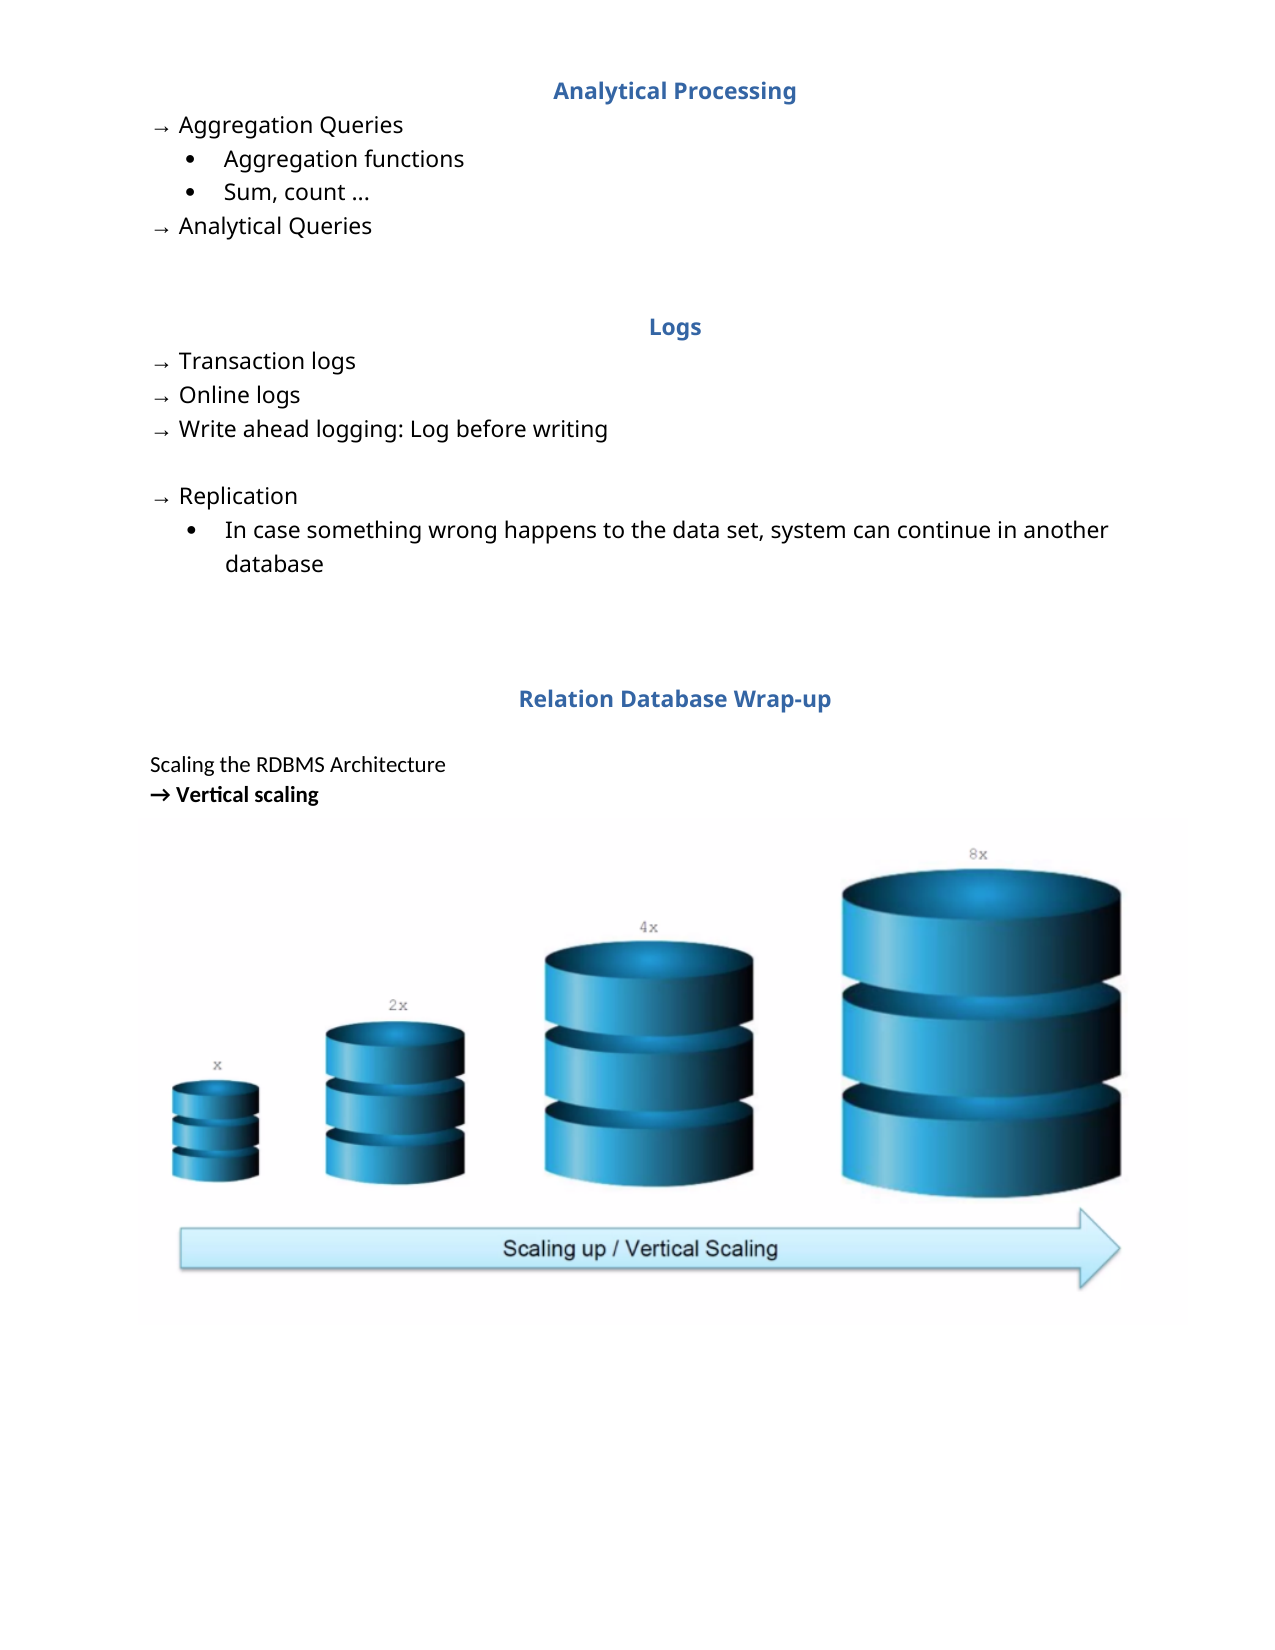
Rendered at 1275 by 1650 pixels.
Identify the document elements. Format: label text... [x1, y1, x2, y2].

list → Aggregation Queries [150, 109, 1200, 140]
list Relation Database Wrap-up [150, 682, 1200, 714]
list → Vertical scaling [150, 780, 1200, 808]
list → Analytical Queries [150, 210, 1200, 241]
list → Replication [150, 480, 1200, 511]
list In case something wrong happens to the data set, system can continue in another database [187, 514, 1200, 579]
list → Transaction logs [150, 345, 1200, 376]
list Scaling the RDBMS Architecture [150, 750, 1200, 778]
list Sum, count ... [186, 176, 1200, 207]
list → Online logs [150, 379, 1200, 410]
picture [138, 818, 1189, 1325]
list Analytical Processing [150, 75, 1200, 106]
list → Write ahead logging: Log before writing [150, 412, 1200, 444]
list Logs [150, 311, 1200, 342]
list Aggregation functions [186, 142, 1200, 174]
